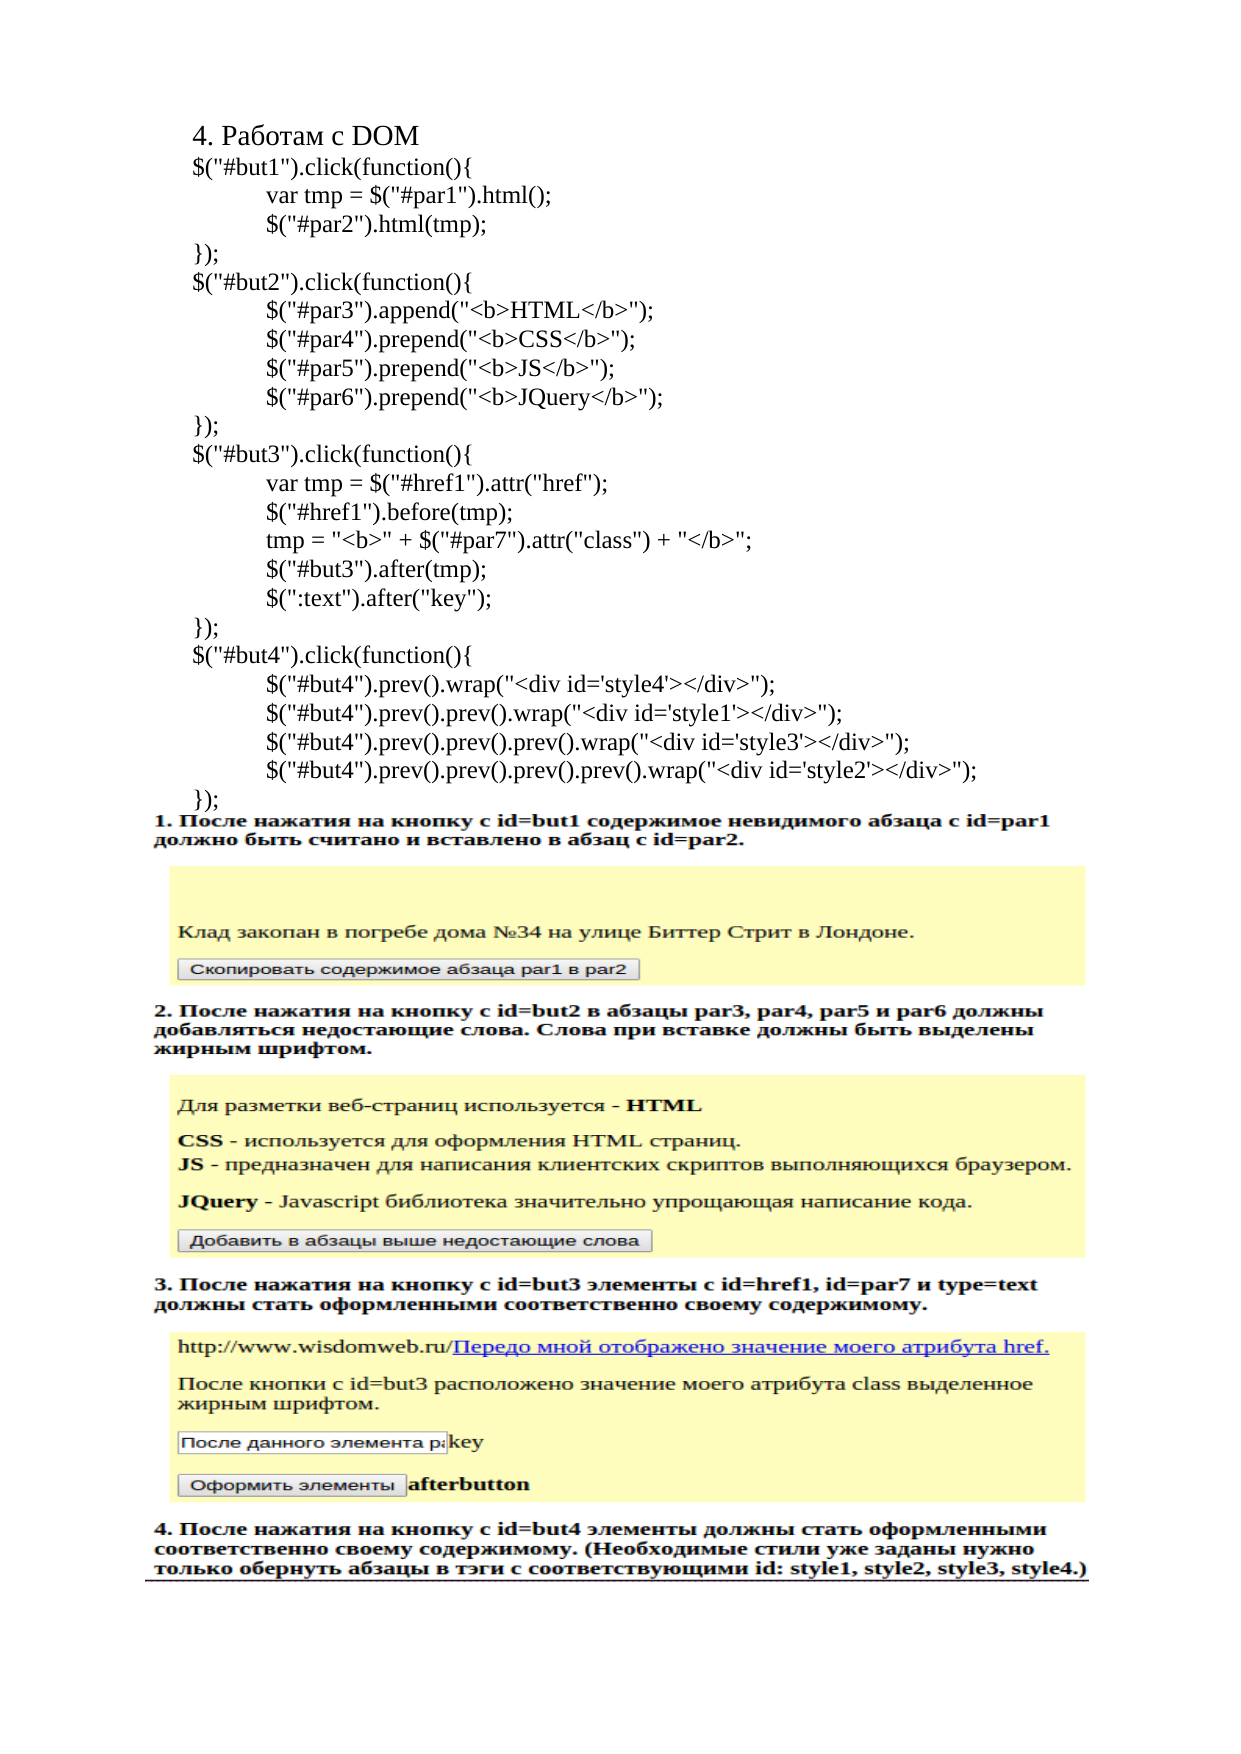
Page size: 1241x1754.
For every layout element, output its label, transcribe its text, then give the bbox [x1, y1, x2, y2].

text }); [118, 238, 1122, 267]
text $("#but1").click(function(){ [118, 152, 1122, 180]
text $("#but3").after(tmp); [118, 554, 1122, 583]
text $("#but4").prev().prev().prev().prev().wrap("<div id='style2'></div>"); [118, 755, 1122, 784]
text var tmp = $("#href1").attr("href"); [118, 468, 1122, 497]
text $("#href1").before(tmp); [118, 497, 1122, 525]
picture [145, 812, 1089, 1582]
text $("#but4").prev().wrap("<div id='style4'></div>"); [118, 669, 1122, 698]
text 4. Работам с DOM [118, 118, 1122, 152]
text $("#par5").prepend("<b>JS</b>"); [118, 353, 1122, 382]
text var tmp = $("#par1").html(); [118, 180, 1122, 209]
text }); [118, 784, 1122, 813]
text $("#but4").click(function(){ [118, 640, 1122, 669]
text }); [118, 612, 1122, 640]
text $("#par3").append("<b>HTML</b>"); [118, 295, 1122, 324]
text $("#par6").prepend("<b>JQuery</b>"); [118, 382, 1122, 410]
text $("#par2").html(tmp); [118, 209, 1122, 238]
text $("#but4").prev().prev().wrap("<div id='style1'></div>"); [118, 698, 1122, 727]
text $(":text").after("key"); [118, 583, 1122, 612]
text $("#but2").click(function(){ [118, 267, 1122, 295]
text $("#but4").prev().prev().prev().wrap("<div id='style3'></div>"); [118, 727, 1122, 755]
text }); [118, 410, 1122, 439]
text $("#but3").click(function(){ [118, 439, 1122, 468]
text $("#par4").prepend("<b>CSS</b>"); [118, 324, 1122, 353]
text tmp = "<b>" + $("#par7").attr("class") + "</b>"; [118, 525, 1122, 554]
